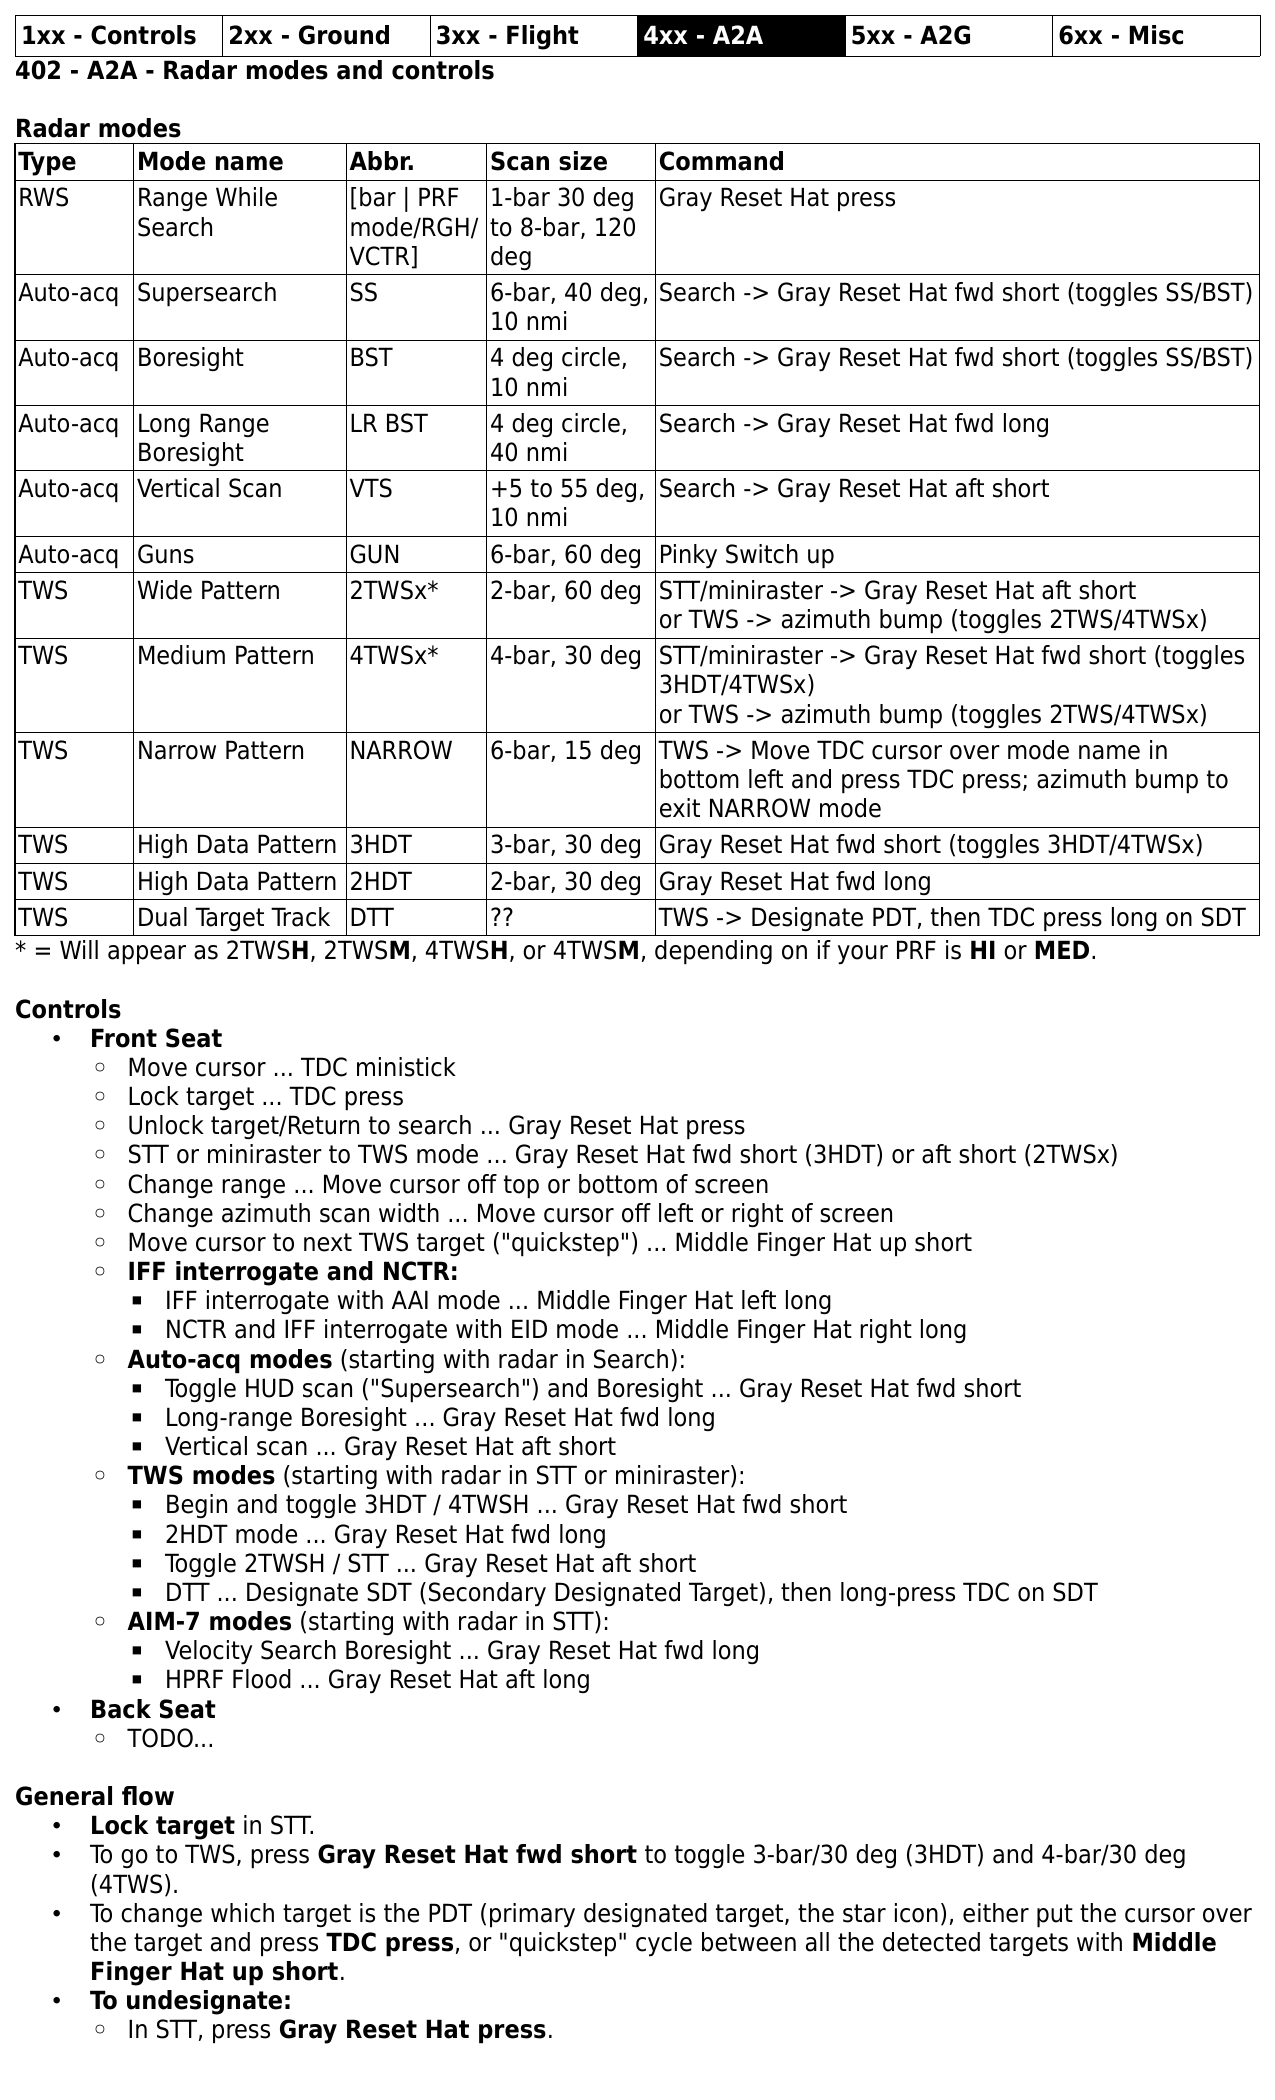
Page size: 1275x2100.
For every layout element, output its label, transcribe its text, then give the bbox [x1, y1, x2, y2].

table_header 3xx - Flight [431, 16, 637, 56]
table_cell Guns [134, 537, 346, 572]
table_cell TWS [16, 828, 133, 863]
table_cell 4 deg circle, 40 nmi [487, 406, 655, 470]
table_cell Auto-acq [16, 537, 133, 572]
text General flow [15, 1782, 1260, 1811]
table_cell Boresight [134, 341, 346, 405]
table_cell Auto-acq [16, 341, 133, 405]
list Unlock target/Return to search ... Gray Reset Hat press [90, 1111, 1260, 1141]
table_cell Auto-acq [16, 275, 133, 339]
list DTT ... Designate SDT (Secondary Designated Target), then long-press TDC on SDT [127, 1578, 1260, 1607]
table_cell 2-bar, 30 deg [487, 864, 655, 899]
list IFF interrogate with AAI mode ... Middle Finger Hat left long [127, 1286, 1260, 1316]
table_cell 1-bar 30 deg to 8-bar, 120 deg [487, 181, 655, 274]
table_header 5xx - A2G [846, 16, 1052, 56]
list STT or miniraster to TWS mode ... Gray Reset Hat fwd short (3HDT) or aft short (2TWSx) [90, 1141, 1260, 1170]
list Begin and toggle 3HDT / 4TWSH ... Gray Reset Hat fwd short [127, 1491, 1260, 1520]
table_header Abbr. [347, 144, 486, 179]
table_cell NARROW [347, 733, 486, 827]
table_cell STT/miniraster -> Gray Reset Hat fwd short (toggles 3HDT/4TWSx) or TWS -> azimuth bump (toggles 2TWS/4TWSx) [656, 639, 1259, 732]
list In STT, press Gray Reset Hat press. [90, 2016, 1260, 2045]
table_cell Medium Pattern [134, 639, 346, 732]
list Auto-acq modes (starting with radar in Search): [90, 1345, 1260, 1374]
table_cell Search -> Gray Reset Hat fwd short (toggles SS/BST) [656, 275, 1259, 339]
table_cell 6-bar, 60 deg [487, 537, 655, 572]
table_cell Gray Reset Hat press [656, 181, 1259, 274]
list Long-range Boresight ... Gray Reset Hat fwd long [127, 1403, 1260, 1432]
table_cell 4 deg circle, 10 nmi [487, 341, 655, 405]
text 402 - A2A - Radar modes and controls [15, 57, 1260, 85]
table_cell 4TWSx* [347, 639, 486, 732]
list TODO... [90, 1724, 1260, 1753]
table_cell High Data Pattern [134, 864, 346, 899]
table_cell TWS -> Designate PDT, then TDC press long on SDT [656, 900, 1259, 935]
table_cell Range While Search [134, 181, 346, 274]
table_cell Vertical Scan [134, 471, 346, 536]
list To go to TWS, press Gray Reset Hat fwd short to toggle 3-bar/30 deg (3HDT) and 4-bar/30 deg (4TWS). [52, 1841, 1260, 1899]
list Move cursor ... TDC ministick [90, 1053, 1260, 1082]
table_cell 2TWSx* [347, 573, 486, 637]
table_cell BST [347, 341, 486, 405]
table_cell Supersearch [134, 275, 346, 339]
table_cell 2HDT [347, 864, 486, 899]
list To change which target is the PDT (primary designated target, the star icon), either put the cursor over the target and press TDC press, or "quickstep" cycle between all the detected targets with Middle Finger Hat up short. [52, 1899, 1260, 1986]
list Change range ... Move cursor off top or bottom of screen [90, 1170, 1260, 1199]
table_cell TWS -> Move TDC cursor over mode name in bottom left and press TDC press; azimuth bump to exit NARROW mode [656, 733, 1259, 827]
table_header 2xx - Ground [223, 16, 430, 56]
table_cell TWS [16, 639, 133, 732]
table_cell 4-bar, 30 deg [487, 639, 655, 732]
table_cell Auto-acq [16, 406, 133, 470]
table_header 1xx - Controls [16, 16, 222, 56]
table_cell TWS [16, 733, 133, 827]
table_cell 6-bar, 40 deg, 10 nmi [487, 275, 655, 339]
table_cell [bar | PRF mode/RGH/VCTR] [347, 181, 486, 274]
table_cell DTT [347, 900, 486, 935]
table_cell High Data Pattern [134, 828, 346, 863]
table_cell 3HDT [347, 828, 486, 863]
table_cell Search -> Gray Reset Hat fwd short (toggles SS/BST) [656, 341, 1259, 405]
table_cell ?? [487, 900, 655, 935]
table_cell 2-bar, 60 deg [487, 573, 655, 637]
text Radar modes [15, 114, 1260, 143]
table_cell LR BST [347, 406, 486, 470]
list IFF interrogate and NCTR: [90, 1257, 1260, 1286]
list TWS modes (starting with radar in STT or miniraster): [90, 1461, 1260, 1491]
table_header 4xx - A2A [638, 16, 845, 56]
table_cell 3-bar, 30 deg [487, 828, 655, 863]
list Front Seat [52, 1024, 1260, 1053]
table_cell RWS [16, 181, 133, 274]
table_cell VTS [347, 471, 486, 536]
table_cell +5 to 55 deg, 10 nmi [487, 471, 655, 536]
table_header Mode name [134, 144, 346, 179]
table_header Scan size [487, 144, 655, 179]
list Toggle HUD scan ("Supersearch") and Boresight ... Gray Reset Hat fwd short [127, 1374, 1260, 1403]
list Toggle 2TWSH / STT ... Gray Reset Hat aft short [127, 1549, 1260, 1578]
table_cell Dual Target Track [134, 900, 346, 935]
list Lock target in STT. [52, 1811, 1260, 1841]
table_cell Pinky Switch up [656, 537, 1259, 572]
table_cell 6-bar, 15 deg [487, 733, 655, 827]
list NCTR and IFF interrogate with EID mode ... Middle Finger Hat right long [127, 1316, 1260, 1345]
list HPRF Flood ... Gray Reset Hat aft long [127, 1666, 1260, 1695]
text Controls [15, 995, 1260, 1024]
list Change azimuth scan width ... Move cursor off left or right of screen [90, 1199, 1260, 1228]
table_header Command [656, 144, 1259, 179]
table_cell Gray Reset Hat fwd long [656, 864, 1259, 899]
list Back Seat [52, 1695, 1260, 1724]
list Vertical scan ... Gray Reset Hat aft short [127, 1432, 1260, 1461]
table_cell SS [347, 275, 486, 339]
table_cell TWS [16, 864, 133, 899]
table_header 6xx - Misc [1053, 16, 1260, 56]
table_cell Long Range Boresight [134, 406, 346, 470]
table_header Type [16, 144, 133, 179]
table_cell Auto-acq [16, 471, 133, 536]
list Lock target ... TDC press [90, 1082, 1260, 1111]
text * = Will appear as 2TWSH, 2TWSM, 4TWSH, or 4TWSM, depending on if your PRF is HI or MED. [15, 936, 1260, 966]
table_cell Wide Pattern [134, 573, 346, 637]
list Move cursor to next TWS target ("quickstep") ... Middle Finger Hat up short [90, 1228, 1260, 1257]
table_cell TWS [16, 573, 133, 637]
table_cell Search -> Gray Reset Hat fwd long [656, 406, 1259, 470]
list To undesignate: [52, 1986, 1260, 2016]
table_cell Narrow Pattern [134, 733, 346, 827]
list Velocity Search Boresight ... Gray Reset Hat fwd long [127, 1636, 1260, 1666]
table_cell TWS [16, 900, 133, 935]
table_cell GUN [347, 537, 486, 572]
table_cell Gray Reset Hat fwd short (toggles 3HDT/4TWSx) [656, 828, 1259, 863]
list AIM-7 modes (starting with radar in STT): [90, 1607, 1260, 1636]
table_cell STT/miniraster -> Gray Reset Hat aft short or TWS -> azimuth bump (toggles 2TWS/4TWSx) [656, 573, 1259, 637]
list 2HDT mode ... Gray Reset Hat fwd long [127, 1520, 1260, 1549]
table_cell Search -> Gray Reset Hat aft short [656, 471, 1259, 536]
